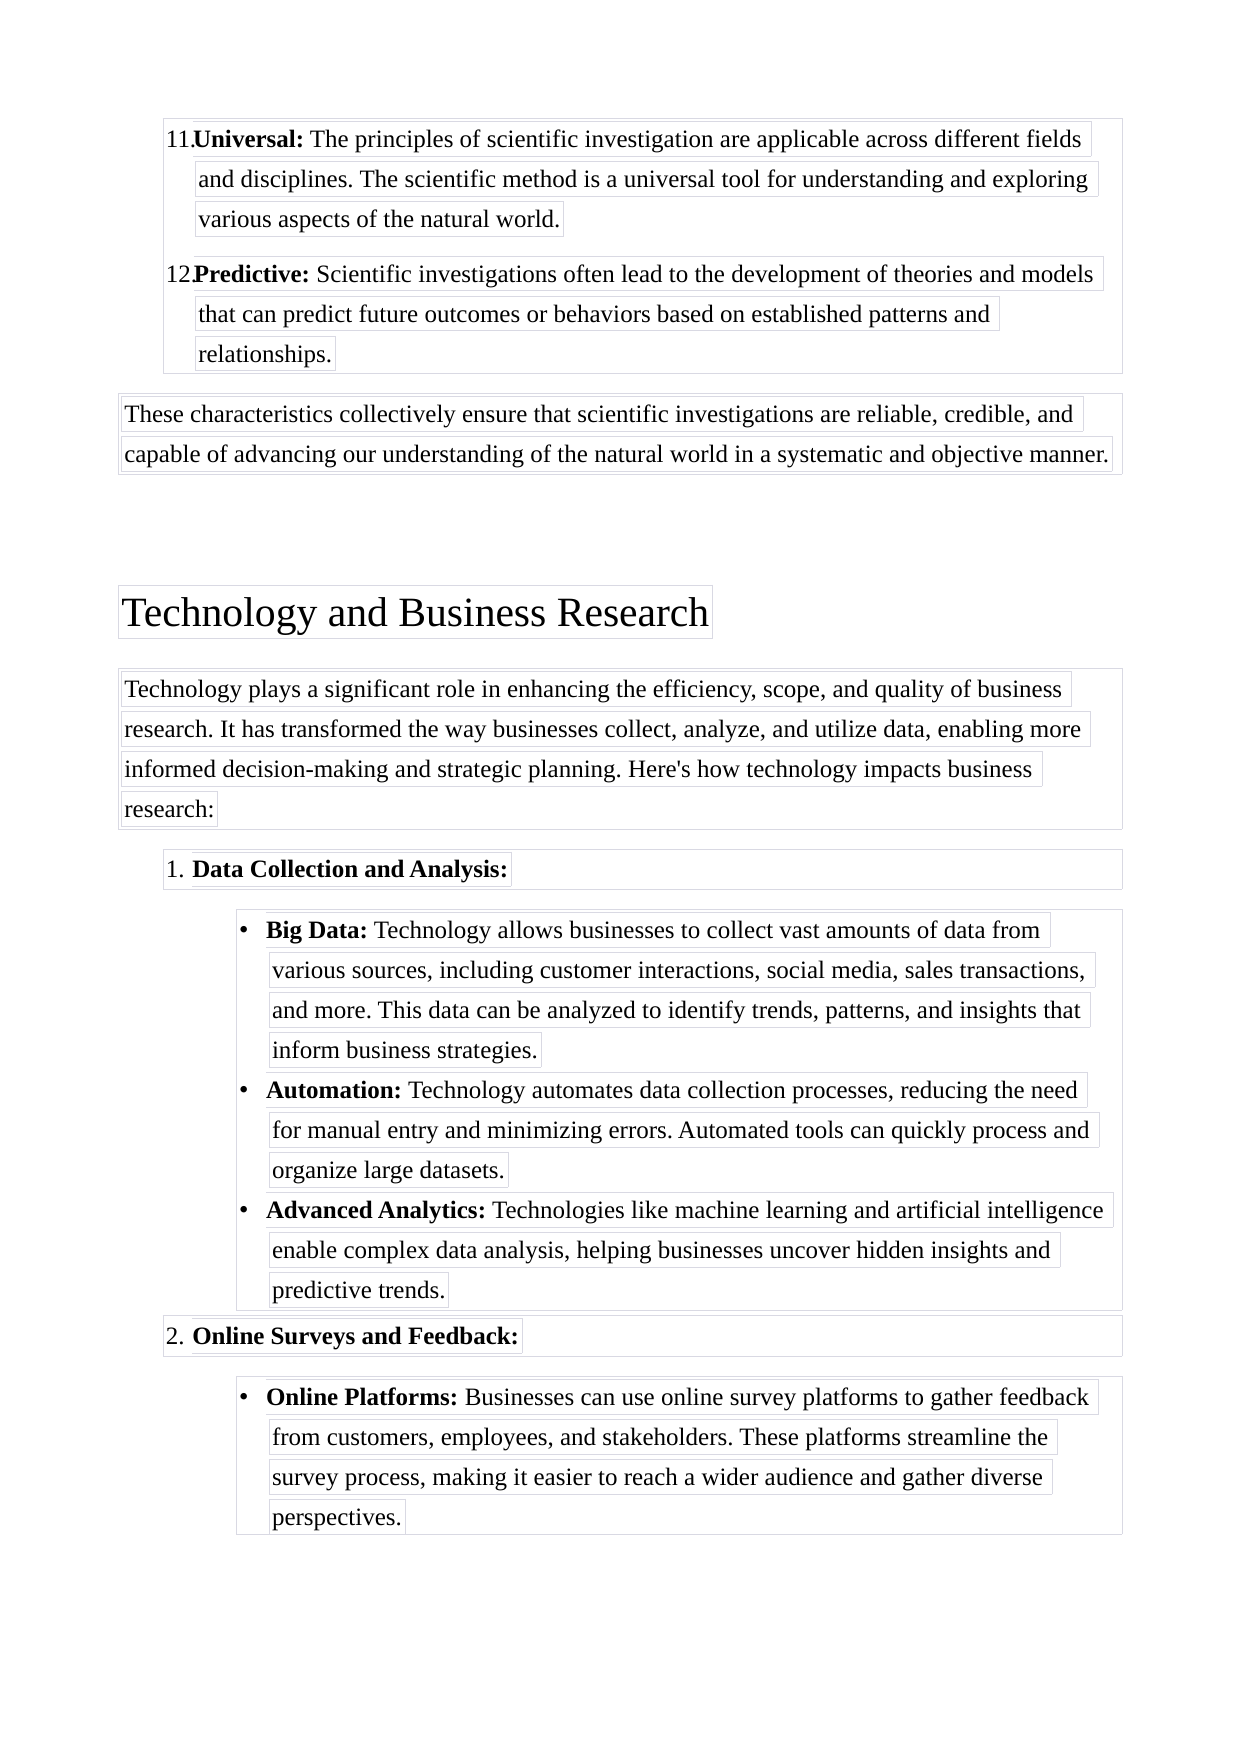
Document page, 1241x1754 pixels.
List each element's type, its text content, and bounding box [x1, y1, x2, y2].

text Technology and Business Research [119, 586, 712, 638]
text These characteristics collectively ensure that scientific investigations are reliable, credible, and capable of advancing our understanding of the natural world in a systematic and objective manner. [119, 394, 1122, 474]
text Technology plays a significant role in enhancing the efficiency, scope, and quality of business research. It has transformed the way businesses collect, analyze, and utilize data, enabling more informed decision-making and strategic planning. Here's how technology impacts business research: [119, 669, 1122, 829]
list Predictive: Scientific investigations often lead to the development of theories and models that can predict future outcomes or behaviors based on established patterns and relationships. [164, 253, 1122, 373]
list Universal: The principles of scientific investigation are applicable across different fields and disciplines. The scientific method is a universal tool for understanding and exploring various aspects of the natural world. [164, 119, 1122, 236]
text [713, 584, 1122, 638]
list Online Platforms: Businesses can use online survey platforms to gather feedback from customers, employees, and stakeholders. These platforms streamline the survey process, making it easier to reach a wider audience and gather diverse perspectives. [237, 1377, 1122, 1534]
list Big Data: Technology allows businesses to collect vast amounts of data from various sources, including customer interactions, social media, sales transactions, and more. This data can be analyzed to identify trends, patterns, and insights that inform business strategies. [237, 910, 1122, 1067]
list Automation: Technology automates data collection processes, reducing the need for manual entry and minimizing errors. Automated tools can quickly process and organize large datasets. [237, 1069, 1122, 1187]
list Advanced Analytics: Technologies like machine learning and artificial intelligence enable complex data analysis, helping businesses uncover hidden insights and predictive trends. [237, 1189, 1122, 1310]
list Online Surveys and Feedback: [164, 1316, 1122, 1356]
list Data Collection and Analysis: [164, 850, 1122, 889]
